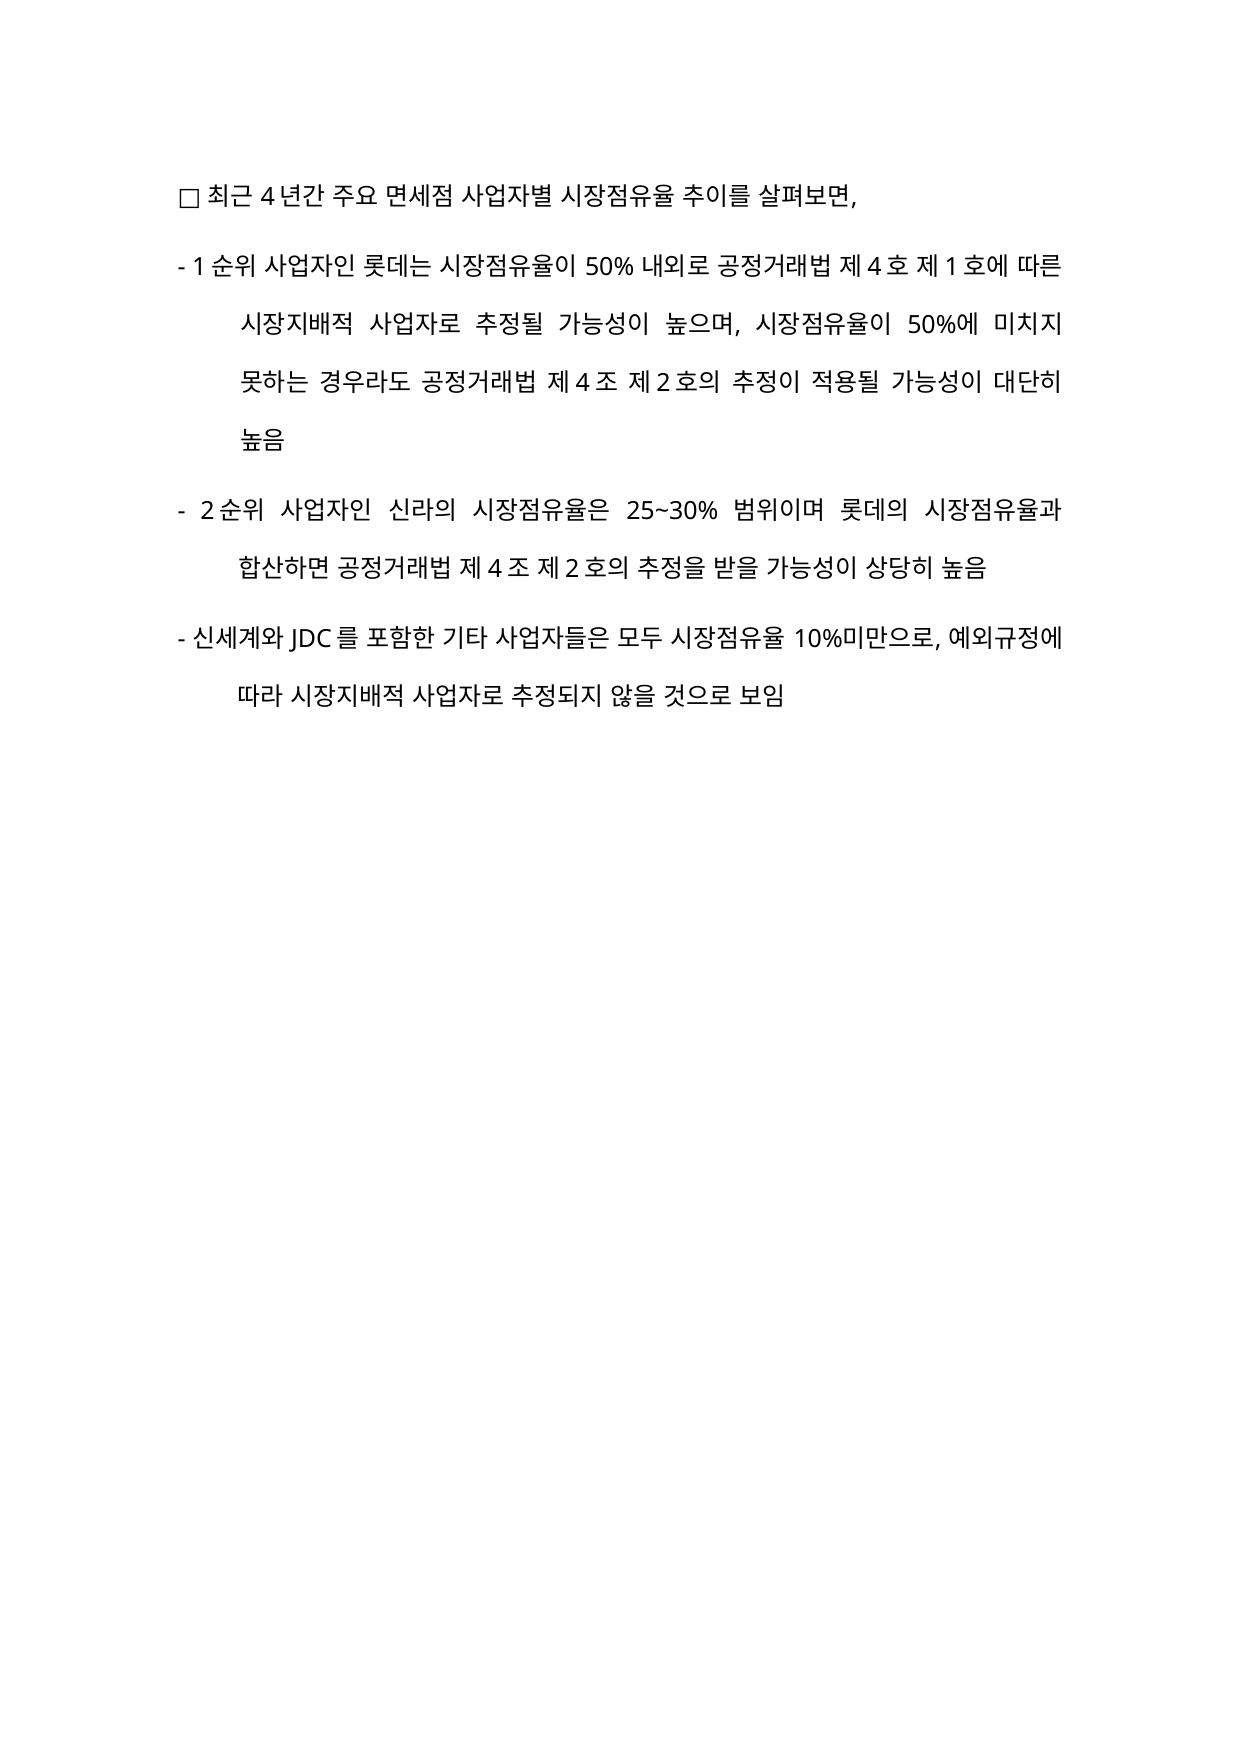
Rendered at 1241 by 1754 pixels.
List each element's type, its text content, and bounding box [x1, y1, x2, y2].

text - 신세계와 JDC를 포함한 기타 사업자들은 모두 시장점유율 10%미만으로, 예외규정에 따라 시장지배적 사업자로 추정되지 않을 것으로 보임 [177, 619, 1063, 713]
text - 1순위 사업자인 롯데는 시장점유율이 50% 내외로 공정거래법 제4호 제1호에 따른 시장지배적 사업자로 추정될 가능성이 높으며, 시장점유율이 50%에 미치지 못하는 경우라도 공정거래법 제4조 제2호의 추정이 적용될 가능성이 대단히 높음 [177, 246, 1063, 456]
text - 2순위 사업자인 신라의 시장점유율은 25~30% 범위이며 롯데의 시장점유율과 합산하면 공정거래법 제4조 제2호의 추정을 받을 가능성이 상당히 높음 [177, 491, 1063, 585]
text □ 최근 4년간 주요 면세점 사업자별 시장점유율 추이를 살펴보면, [177, 176, 1063, 212]
